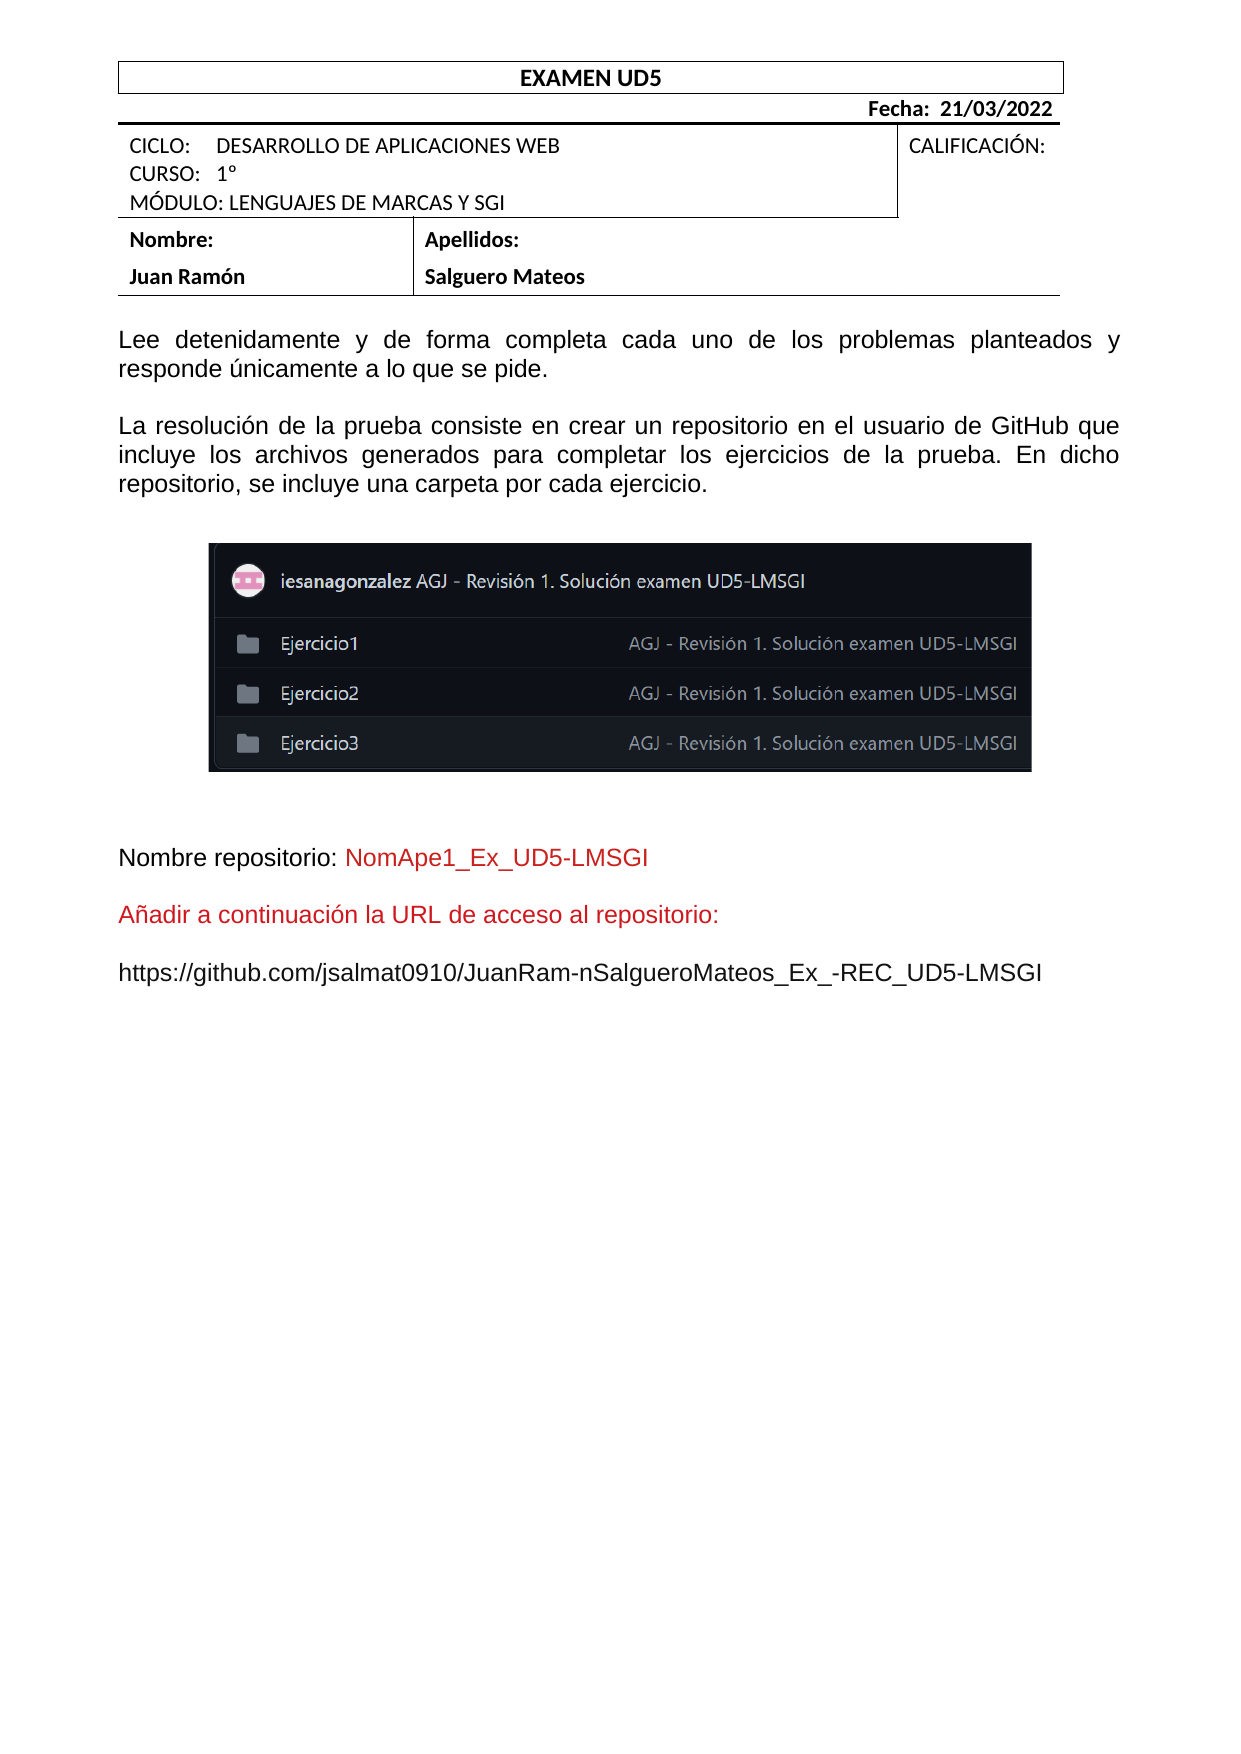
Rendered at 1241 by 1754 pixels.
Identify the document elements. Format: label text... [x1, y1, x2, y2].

text https://github.com/jsalmat0910/JuanRam-nSalgueroMateos_Ex_-REC_UD5-LMSGI [118, 958, 1122, 986]
picture [208, 543, 1032, 772]
text Lee detenidamente y de forma completa cada uno de los problemas planteados y responde únicamente a lo que se pide. [118, 325, 1122, 383]
table_cell Juan Ramón [118, 254, 413, 295]
table_header CALIFICACIÓN: [898, 125, 1060, 295]
table_cell Nombre: [118, 218, 413, 253]
text Añadir a continuación la URL de acceso al repositorio: [118, 900, 1122, 929]
table_cell Apellidos: [414, 218, 898, 253]
text La resolución de la prueba consiste en crear un repositorio en el usuario de GitHub que incluye los archivos generados para completar los ejercicios de la prueba. En dicho repositorio, se incluye una carpeta por cada ejercicio. [118, 411, 1122, 498]
table_header CICLO: DESARROLLO DE APLICACIONES WEB CURSO: 1º MÓDULO: LENGUAJES DE MARCAS Y SGI [118, 125, 897, 216]
table_header EXAMEN UD5 [119, 62, 1063, 93]
text Fecha: 21/03/2022 [118, 94, 1122, 122]
text Nombre repositorio: NomApe1_Ex_UD5-LMSGI [118, 843, 1122, 871]
table_cell Salguero Mateos [414, 254, 898, 295]
